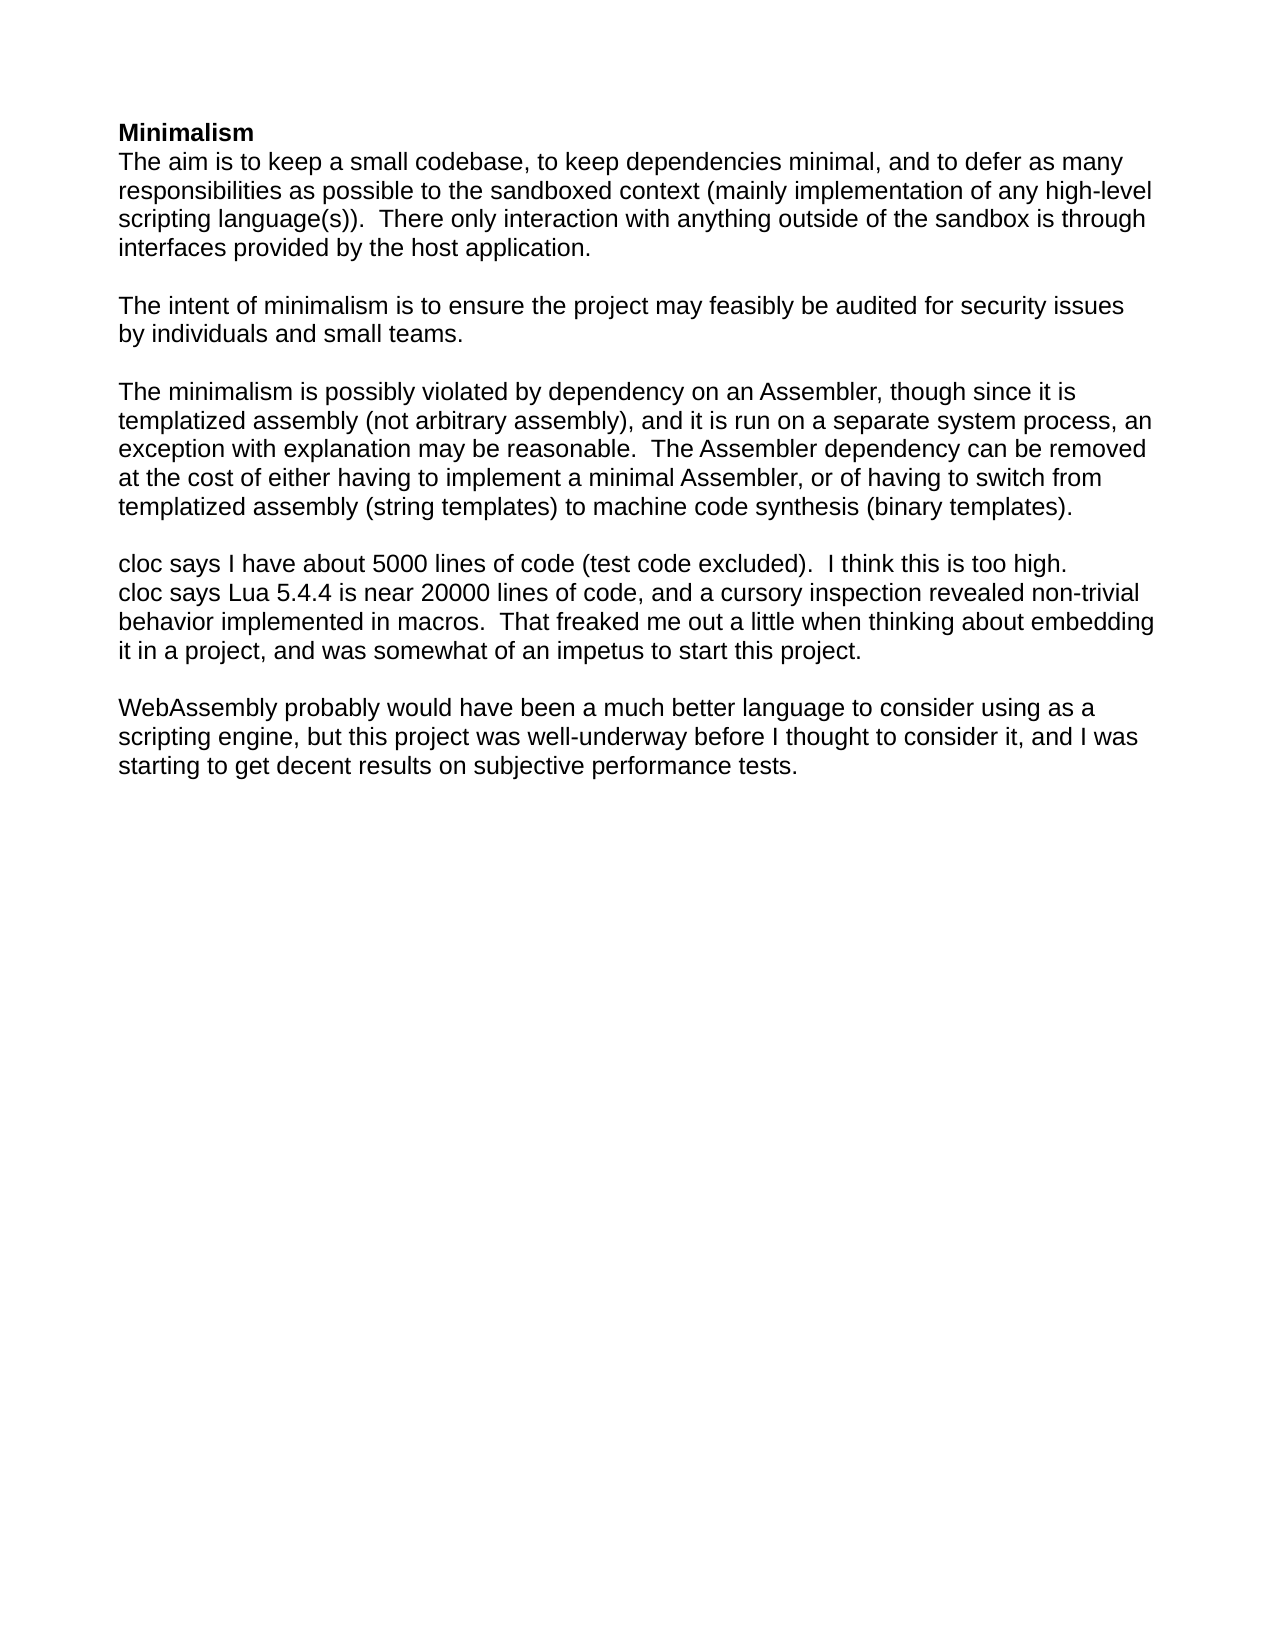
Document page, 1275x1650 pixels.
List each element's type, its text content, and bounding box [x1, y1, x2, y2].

text WebAssembly probably would have been a much better language to consider using as a scripting engine, but this project was well-underway before I thought to consider it, and I was starting to get decent results on subjective performance tests. [118, 693, 1157, 779]
text The minimalism is possibly violated by dependency on an Assembler, though since it is templatized assembly (not arbitrary assembly), and it is run on a separate system process, an exception with explanation may be reasonable. The Assembler dependency can be removed at the cost of either having to implement a minimal Assembler, or of having to switch from templatized assembly (string templates) to machine code synthesis (binary templates). [118, 377, 1157, 521]
text The aim is to keep a small codebase, to keep dependencies minimal, and to defer as many responsibilities as possible to the sandboxed context (mainly implementation of any high-level scripting language(s)). There only interaction with anything outside of the sandbox is through interfaces provided by the host application. [118, 147, 1157, 262]
text cloc says I have about 5000 lines of code (test code excluded). I think this is too high. [118, 549, 1157, 578]
text The intent of minimalism is to ensure the project may feasibly be audited for security issues by individuals and small teams. [118, 291, 1157, 348]
text cloc says Lua 5.4.4 is near 20000 lines of code, and a cursory inspection revealed non-trivial behavior implemented in macros. That freaked me out a little when thinking about embedding it in a project, and was somewhat of an impetus to start this project. [118, 578, 1157, 664]
text Minimalism [118, 118, 1157, 147]
